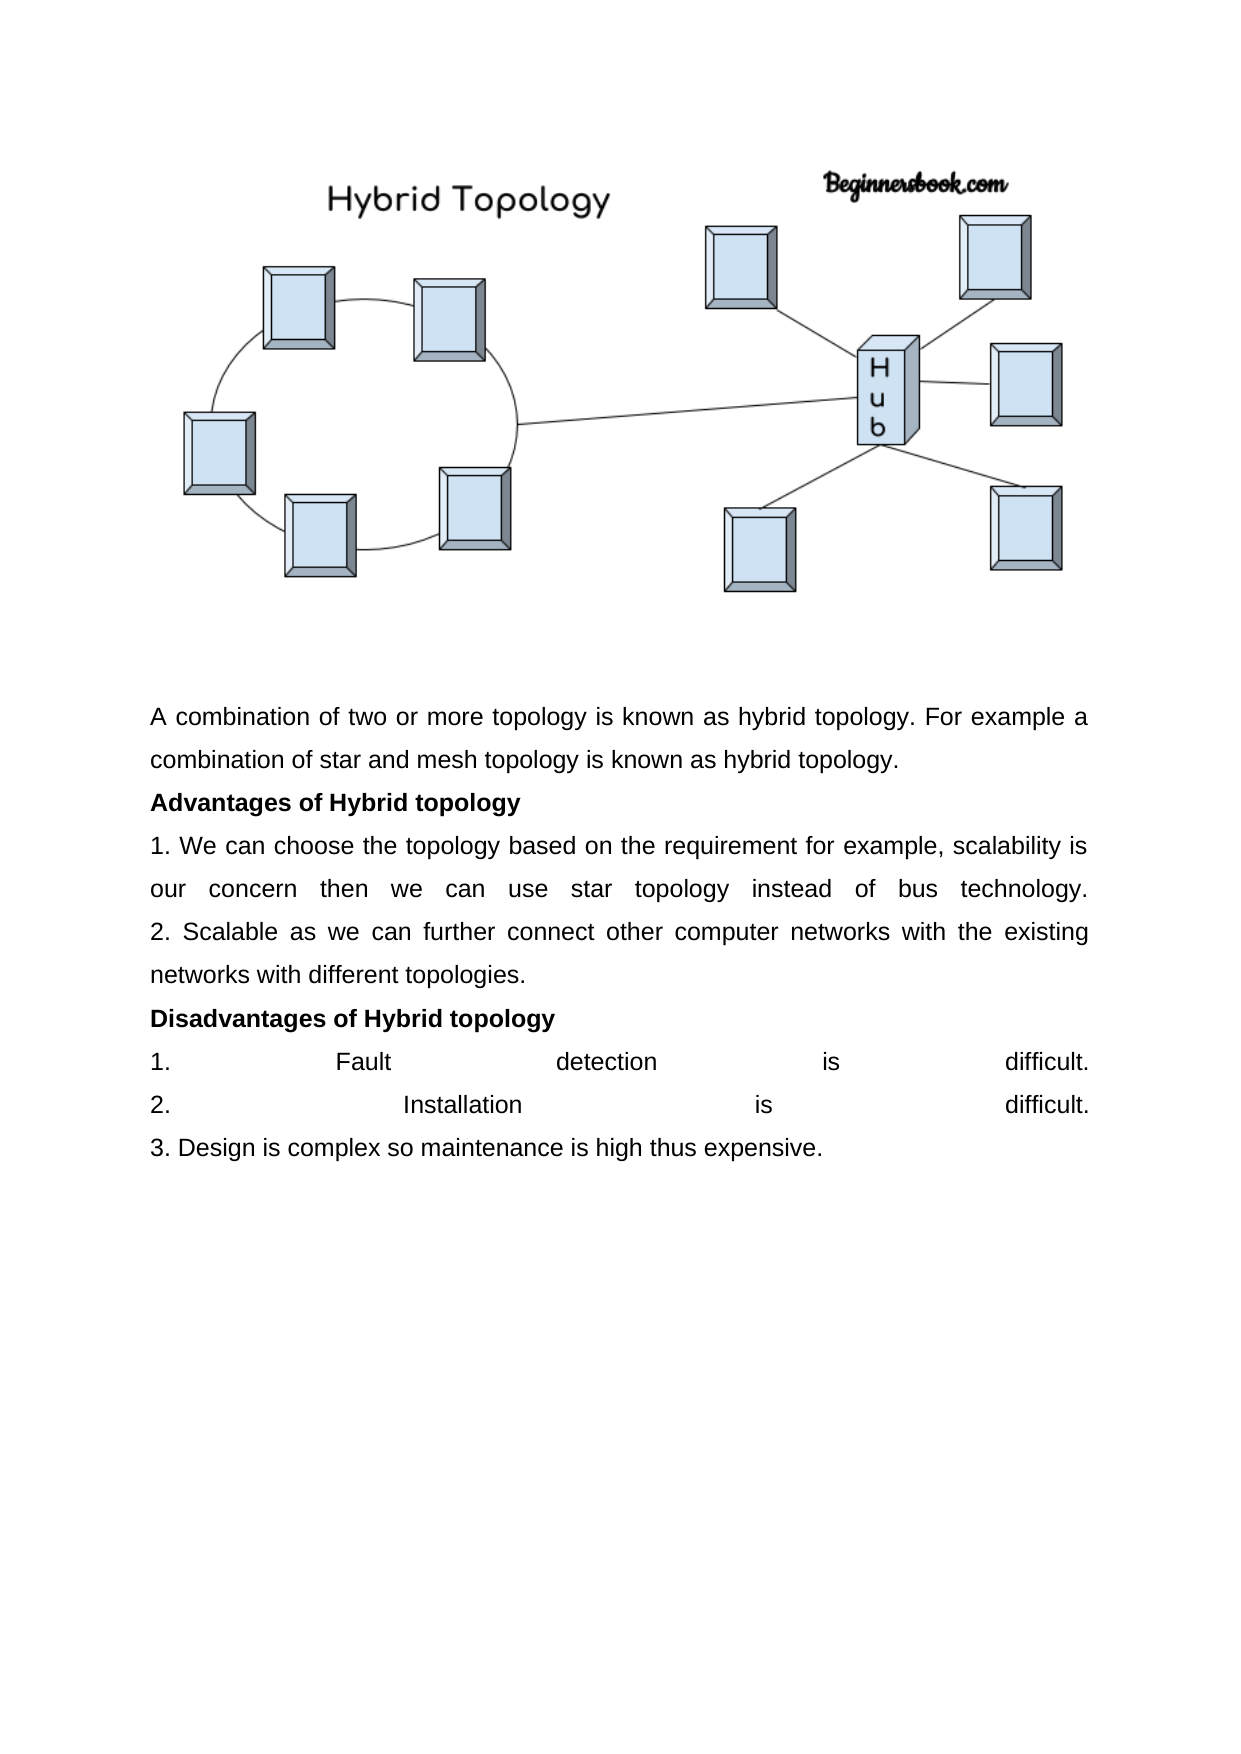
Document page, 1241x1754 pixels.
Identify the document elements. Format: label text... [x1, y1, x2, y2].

text A combination of two or more topology is known as hybrid topology. For example a combination of star and mesh topology is known as hybrid topology. [150, 150, 1090, 774]
text 1. We can choose the topology based on the requirement for example, scalability is our concern then we can use star topology instead of bus technology. 2. Scalable as we can further connect other computer networks with the existing networks with different topologies. [150, 831, 1090, 989]
text 1. Fault detection is difficult. 2. Installation is difficult. 3. Design is complex so maintenance is high thus expensive. [150, 1047, 1090, 1162]
subtitle Advantages of Hybrid topology [150, 788, 1090, 817]
subtitle Disadvantages of Hybrid topology [150, 1004, 1090, 1032]
